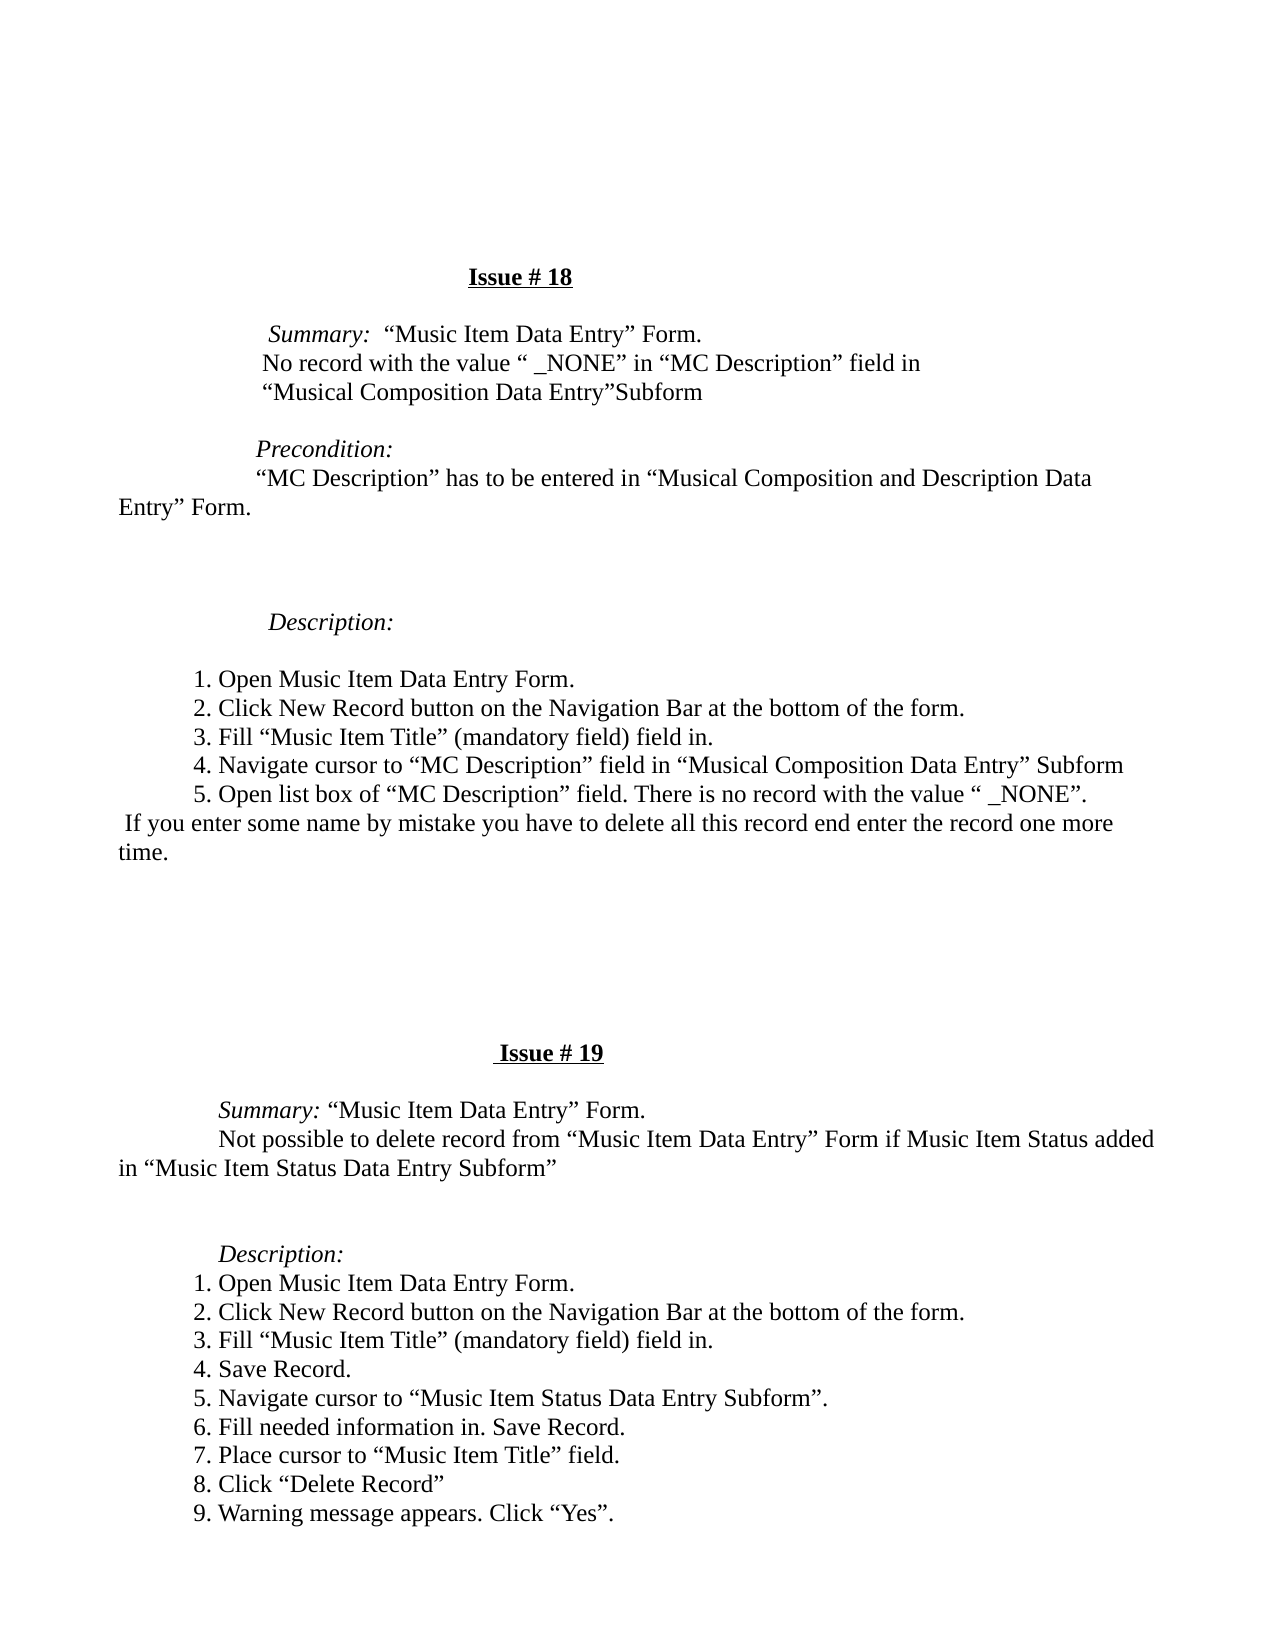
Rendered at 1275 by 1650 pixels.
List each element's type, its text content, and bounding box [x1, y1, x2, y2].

text Issue # 18 [118, 262, 1157, 291]
list 5. Open list box of “MC Description” field. There is no record with the value “ _NONE”. [156, 779, 1157, 808]
list 5. Navigate cursor to “Music Item Status Data Entry Subform”. [156, 1383, 1157, 1412]
list 4. Save Record. [156, 1354, 1157, 1383]
list 6. Fill needed information in. Save Record. [156, 1412, 1157, 1441]
text Issue # 19 [118, 1038, 1157, 1067]
text Precondition: [118, 434, 1157, 463]
text “MC Description” has to be entered in “Musical Composition and Description Data Entry” Form. [118, 463, 1157, 521]
text Not possible to delete record from “Music Item Data Entry” Form if Music Item Status added in “Music Item Status Data Entry Subform” [118, 1124, 1157, 1182]
text No record with the value “ _NONE” in “MC Description” field in [118, 348, 1157, 377]
text Description: [118, 607, 1157, 636]
text Description: [118, 1239, 1157, 1268]
list 1. Open Music Item Data Entry Form. [156, 664, 1157, 693]
list 8. Click “Delete Record” [156, 1469, 1157, 1498]
text Summary: “Music Item Data Entry” Form. [118, 1096, 1157, 1124]
list 3. Fill “Music Item Title” (mandatory field) field in. [156, 722, 1157, 751]
list 9. Warning message appears. Click “Yes”. [156, 1498, 1157, 1527]
text If you enter some name by mistake you have to delete all this record end enter the record one more time. [118, 808, 1157, 866]
list 3. Fill “Music Item Title” (mandatory field) field in. [156, 1326, 1157, 1354]
list 4. Navigate cursor to “MC Description” field in “Musical Composition Data Entry” Subform [156, 751, 1157, 779]
list 2. Click New Record button on the Navigation Bar at the bottom of the form. [156, 693, 1157, 722]
text “Musical Composition Data Entry”Subform [118, 377, 1157, 406]
list 1. Open Music Item Data Entry Form. [156, 1268, 1157, 1297]
text Summary: “Music Item Data Entry” Form. [118, 319, 1157, 348]
list 2. Click New Record button on the Navigation Bar at the bottom of the form. [156, 1297, 1157, 1326]
list 7. Place cursor to “Music Item Title” field. [156, 1441, 1157, 1469]
